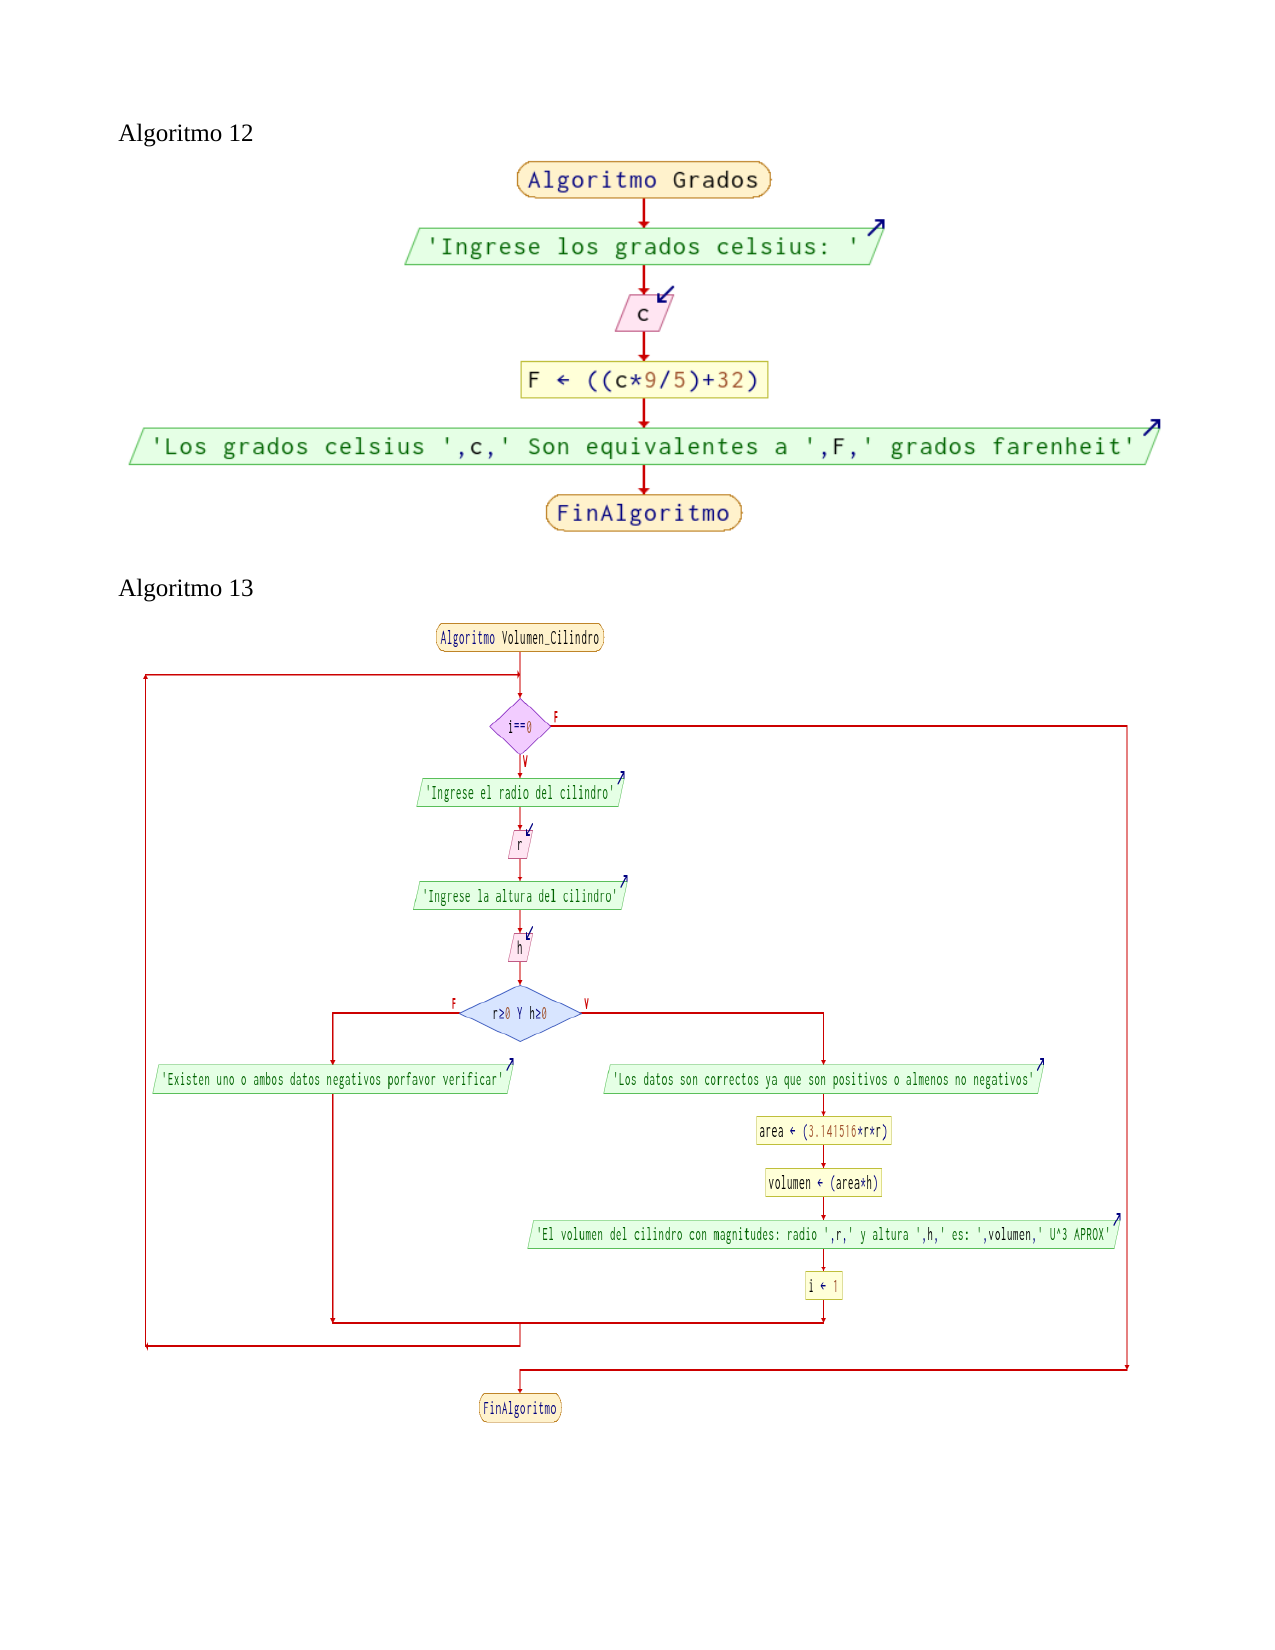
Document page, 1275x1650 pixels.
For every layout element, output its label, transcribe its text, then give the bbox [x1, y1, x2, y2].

picture [140, 614, 1132, 1454]
picture [124, 150, 1164, 573]
text Algoritmo 13 [118, 147, 1157, 601]
text Algoritmo 12 [118, 118, 1157, 147]
